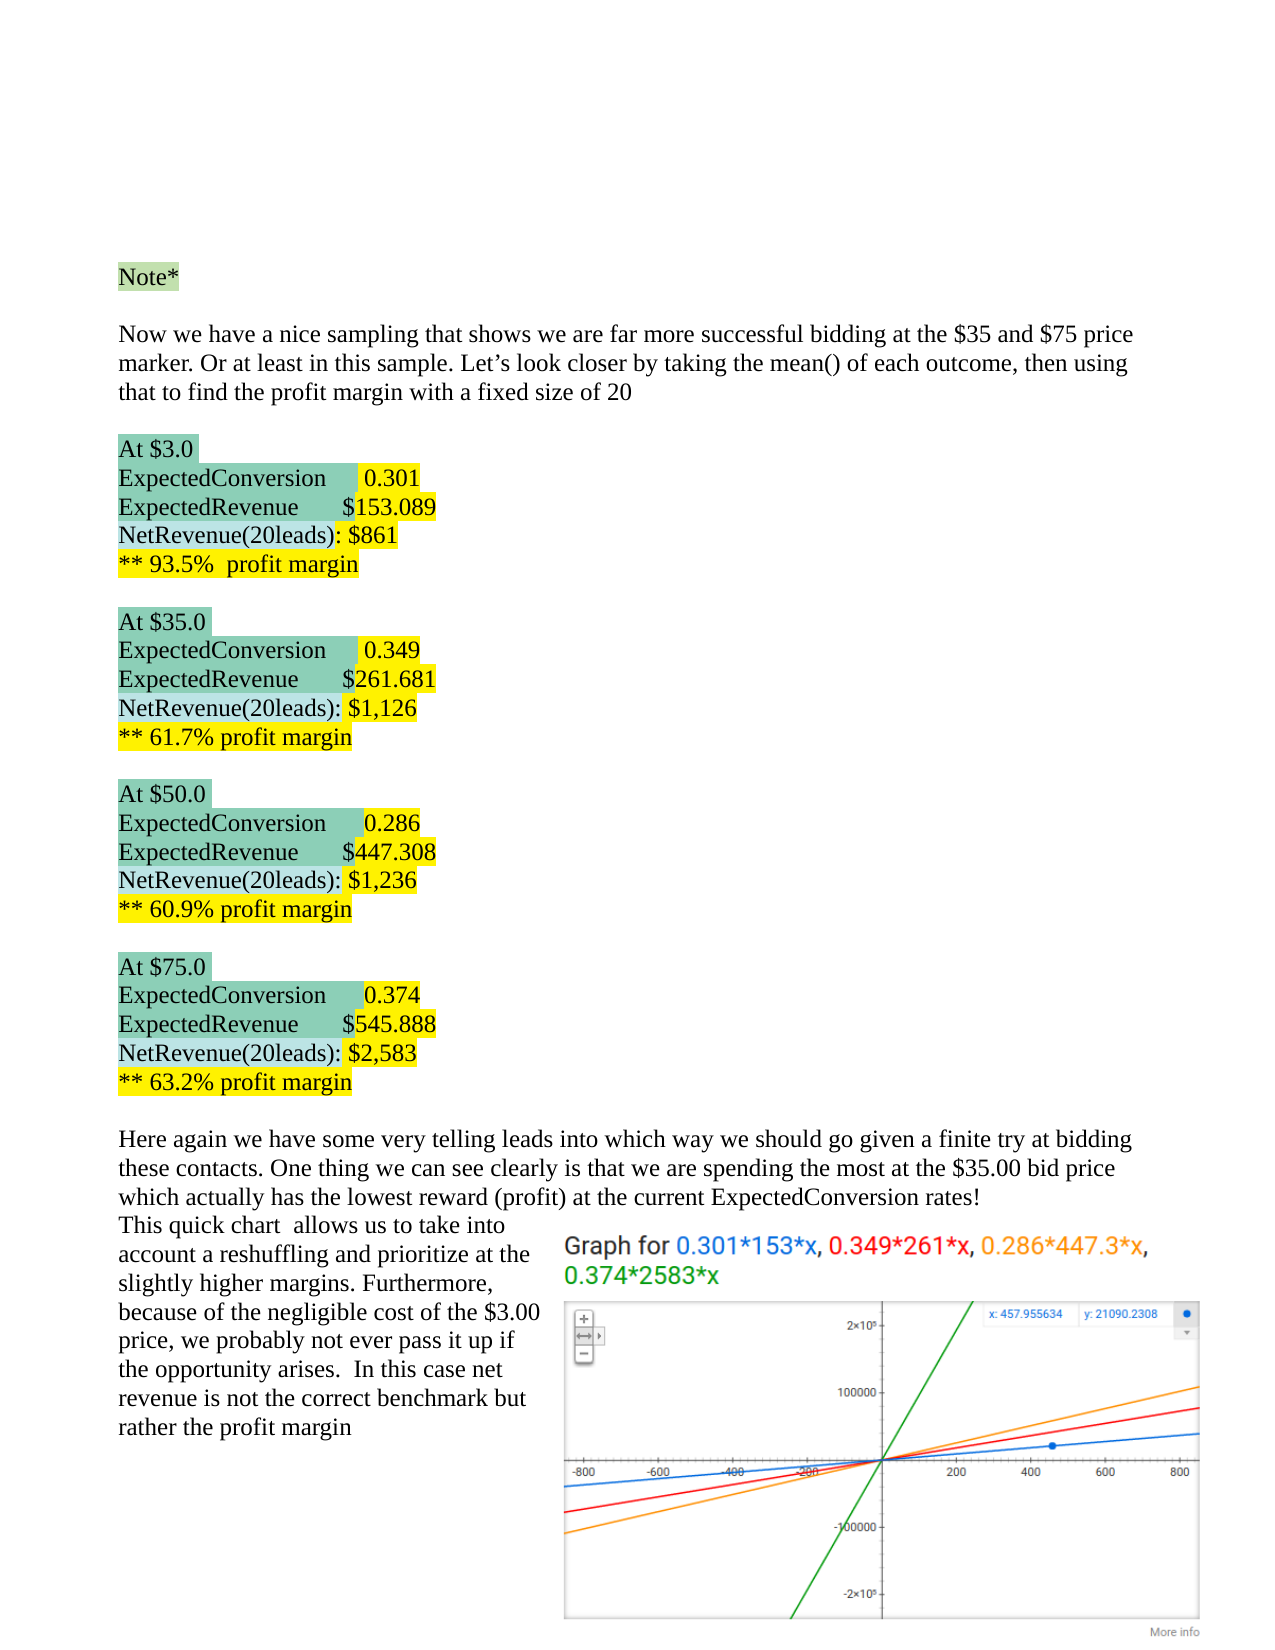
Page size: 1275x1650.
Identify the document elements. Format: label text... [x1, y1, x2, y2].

text ** 93.5% profit margin [118, 549, 1157, 578]
text NetRevenue(20leads): $1,236 [118, 866, 1157, 894]
picture [548, 1231, 1222, 1650]
text ExpectedRevenue $447.308 [118, 837, 1157, 866]
text This quick chart allows us to take into account a reshuffling and prioritize at the slightly higher margins. Furthermore, because of the negligible cost of the $3.00 price, we probably not ever pass it up if the opportunity arises. In this case net revenue is not the correct benchmark but rather the profit margin [118, 1211, 1157, 1441]
text ExpectedConversion 0.301 [118, 463, 1157, 492]
text ** 60.9% profit margin [118, 894, 1157, 923]
text ** 63.2% profit margin [118, 1067, 1157, 1096]
text Now we have a nice sampling that shows we are far more successful bidding at the $35 and $75 price marker. Or at least in this sample. Let’s look closer by taking the mean() of each outcome, then using that to find the profit margin with a fixed size of 20 [118, 319, 1157, 406]
text Here again we have some very telling leads into which way we should go given a finite try at bidding these contacts. One thing we can see clearly is that we are spending the most at the $35.00 bid price which actually has the lowest reward (profit) at the current ExpectedConversion rates! [118, 1124, 1157, 1211]
text ExpectedRevenue $545.888 [118, 1009, 1157, 1038]
text NetRevenue(20leads): $861 [118, 521, 1157, 549]
text At $75.0 [118, 952, 1157, 981]
text NetRevenue(20leads): $1,126 [118, 693, 1157, 722]
text ExpectedRevenue $261.681 [118, 664, 1157, 693]
text Note* [118, 262, 1157, 291]
text ExpectedRevenue $153.089 [118, 492, 1157, 521]
text NetRevenue(20leads): $2,583 [118, 1038, 1157, 1067]
text ExpectedConversion 0.349 [118, 636, 1157, 664]
text At $35.0 [118, 607, 1157, 636]
text ExpectedConversion 0.374 [118, 981, 1157, 1009]
text ExpectedConversion 0.286 [118, 808, 1157, 837]
text At $50.0 [118, 779, 1157, 808]
text ** 61.7% profit margin [118, 722, 1157, 751]
text At $3.0 [118, 434, 1157, 463]
